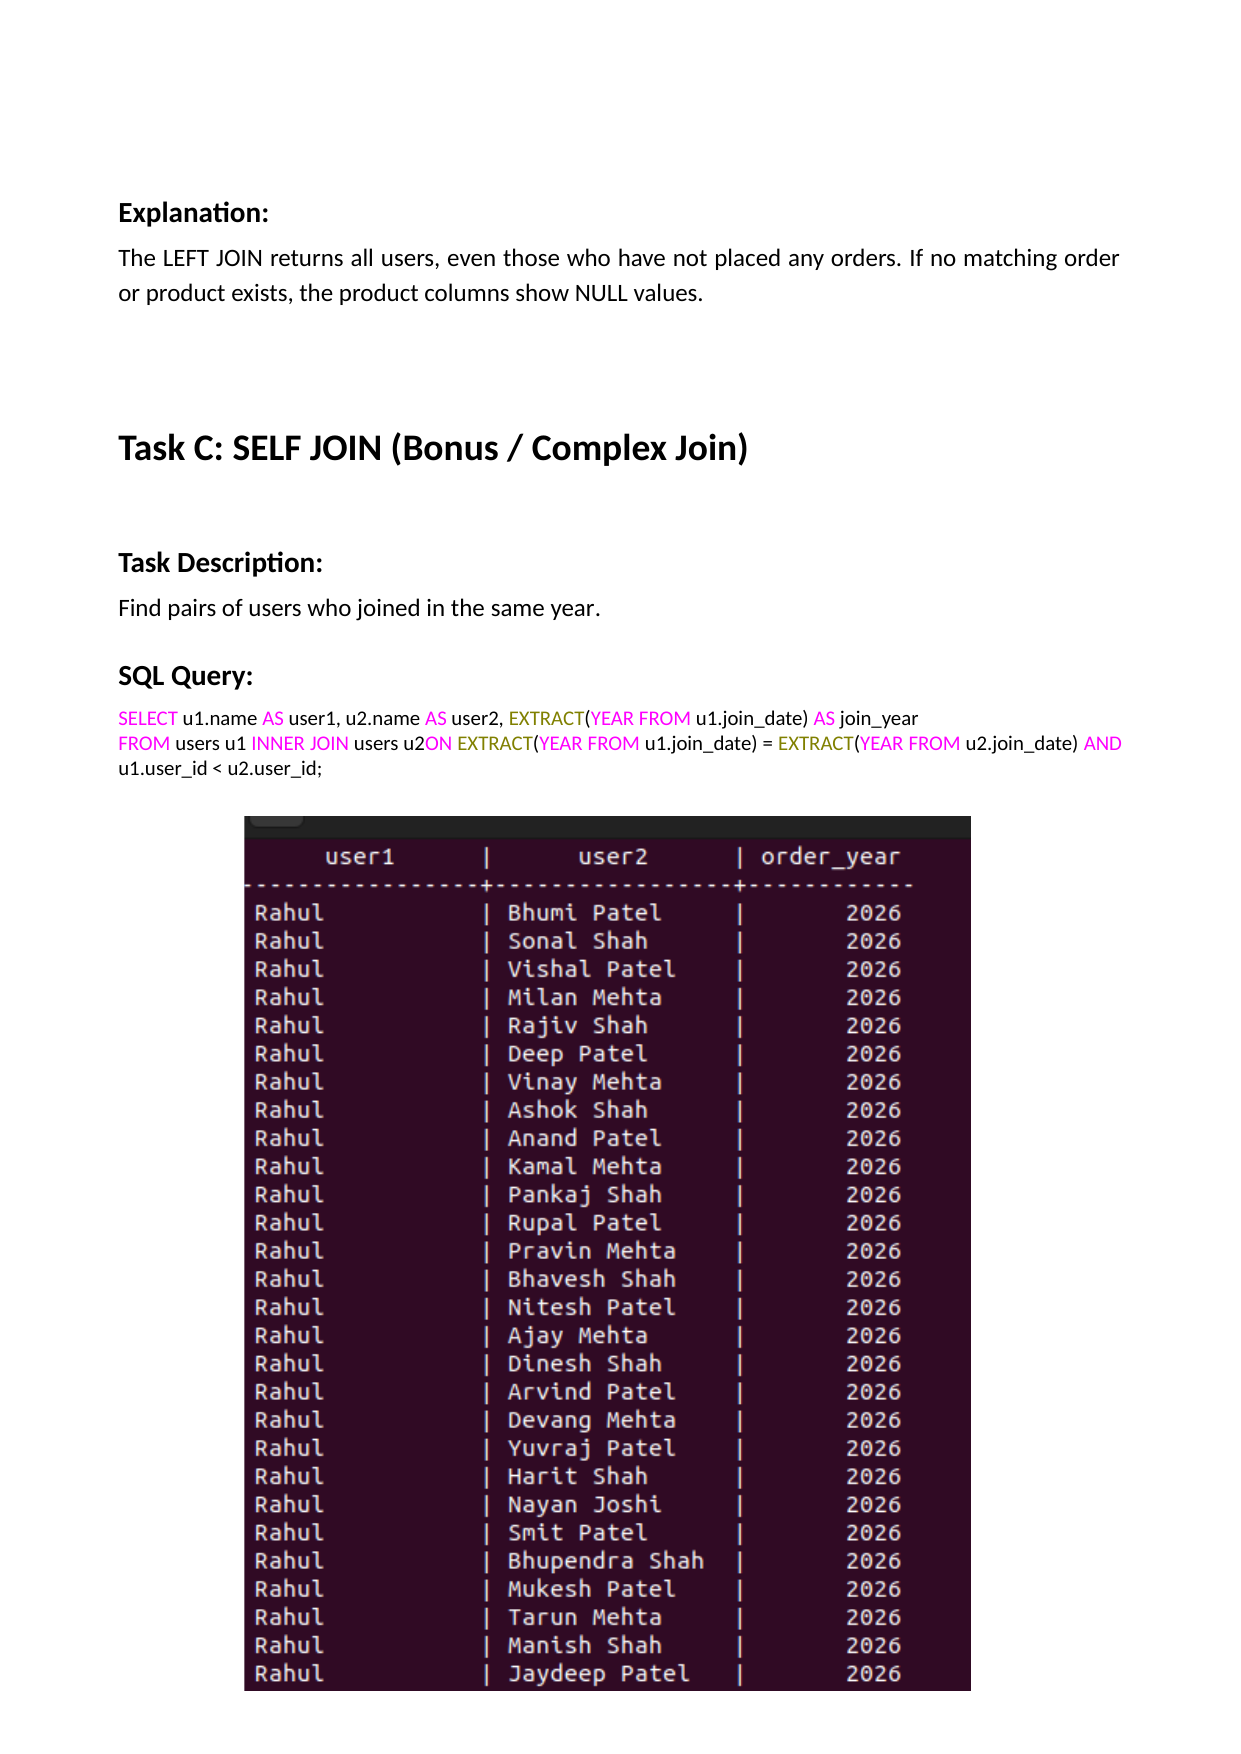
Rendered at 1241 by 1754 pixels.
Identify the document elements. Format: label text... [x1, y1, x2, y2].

text Find pairs of users who joined in the same year. [118, 592, 1122, 623]
subtitle Task Description: [118, 544, 1122, 580]
text The LEFT JOIN returns all users, even those who have not placed any orders. If no matching order or product exists, the product columns show NULL values. [118, 242, 1122, 307]
subtitle SQL Query: [118, 657, 1122, 692]
text SELECT u1.name AS user1, u2.name AS user2, EXTRACT(YEAR FROM u1.join_date) AS join_year [118, 705, 1122, 730]
subtitle Explanation: [118, 194, 1122, 229]
picture [244, 816, 971, 1691]
subtitle Task C: SELF JOIN (Bonus / Complex Join) [118, 424, 1122, 469]
text FROM users u1 INNER JOIN users u2ON EXTRACT(YEAR FROM u1.join_date) = EXTRACT(YEAR FROM u2.join_date) AND u1.user_id < u2.user_id; [118, 730, 1122, 781]
